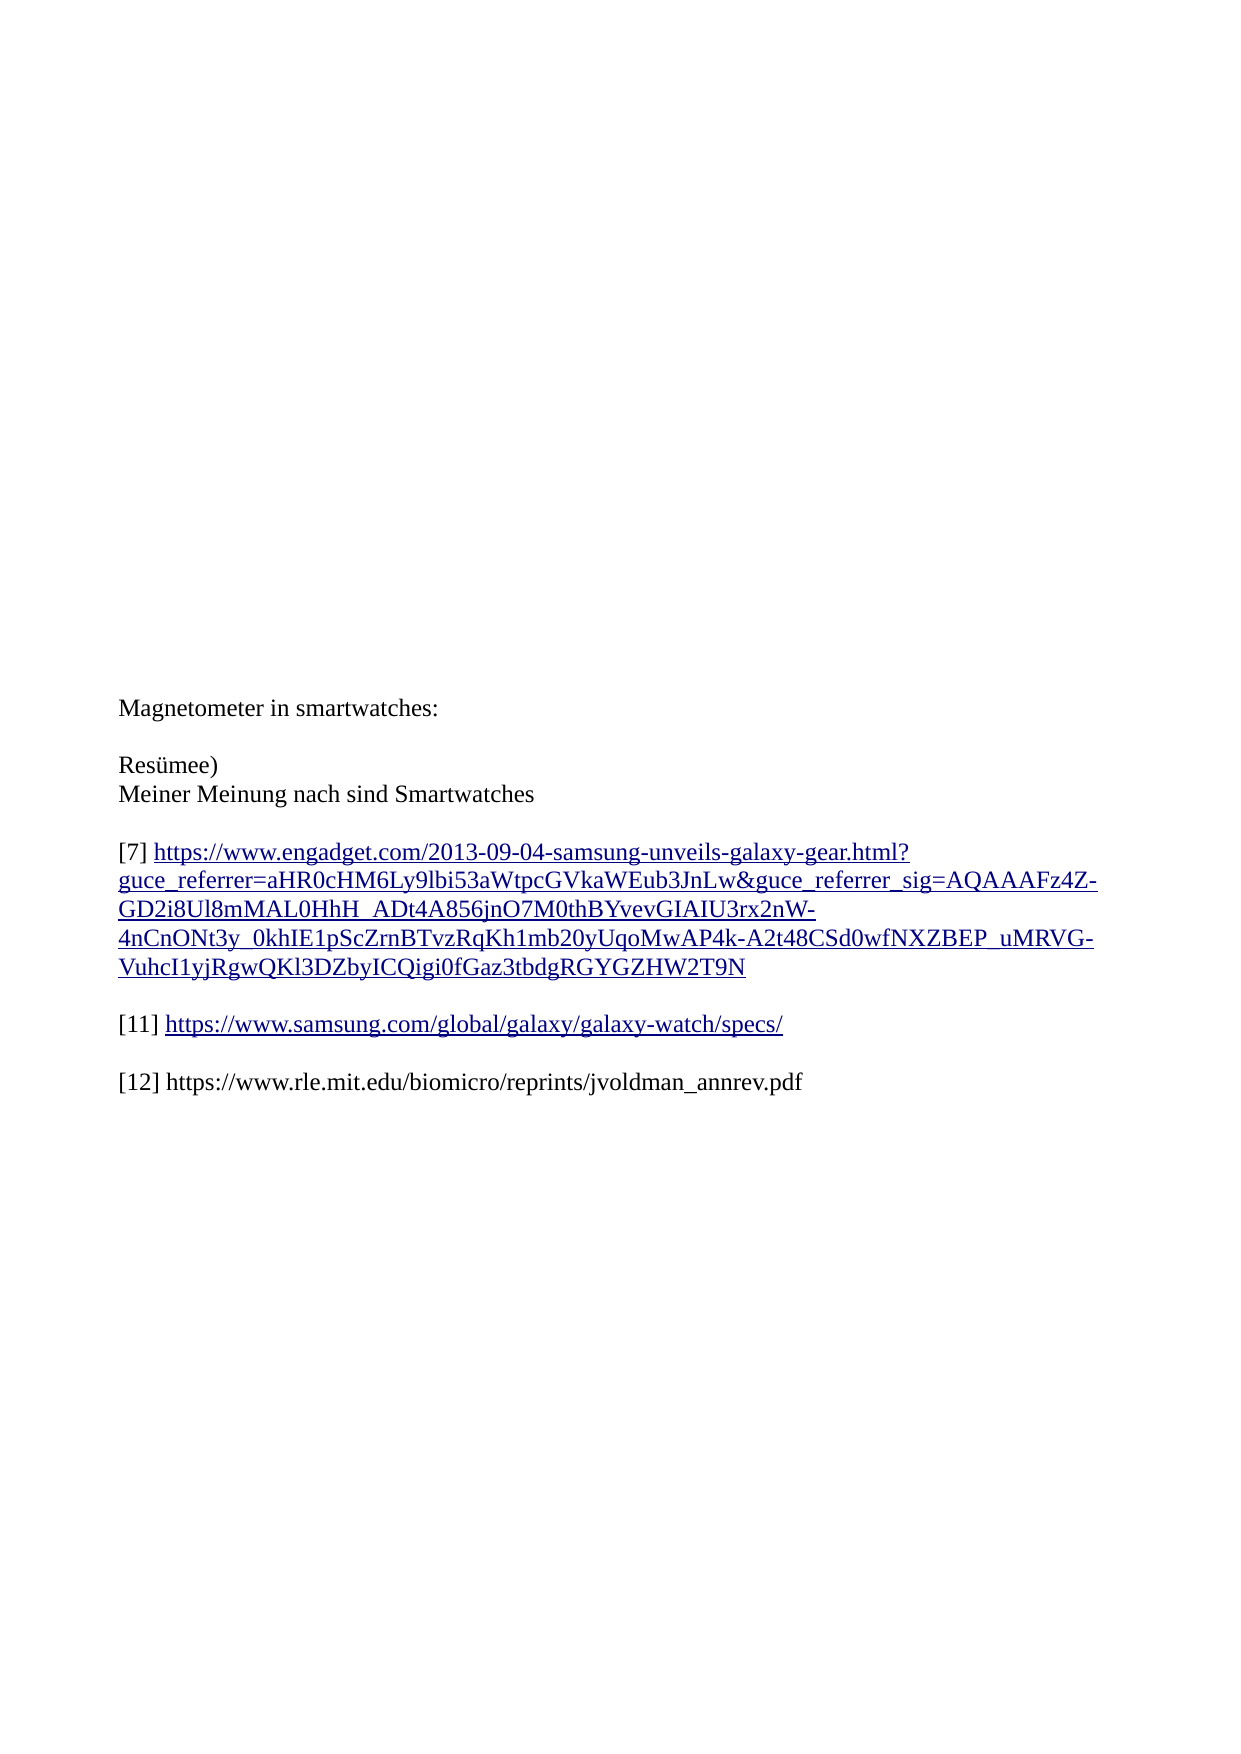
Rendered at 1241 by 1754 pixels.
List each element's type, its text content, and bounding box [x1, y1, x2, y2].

text Resümee) [118, 751, 1122, 779]
text [7] https://www.engadget.com/2013-09-04-samsung-unveils-galaxy-gear.html?guce_referrer=aHR0cHM6Ly9lbi53aWtpcGVkaWEub3JnLw&guce_referrer_sig=AQAAAFz4Z-GD2i8Ul8mMAL0HhH_ADt4A856jnO7M0thBYvevGIAIU3rx2nW-4nCnONt3y_0khIE1pScZrnBTvzRqKh1mb20yUqoMwAP4k-A2t48CSd0wfNXZBEP_uMRVG-VuhcI1yjRgwQKl3DZbyICQigi0fGaz3tbdgRGYGZHW2T9N [118, 837, 1122, 981]
text [12] https://www.rle.mit.edu/biomicro/reprints/jvoldman_annrev.pdf [118, 1067, 1122, 1096]
text [11] https://www.samsung.com/global/galaxy/galaxy-watch/specs/ [118, 1009, 1122, 1038]
text Meiner Meinung nach sind Smartwatches [118, 779, 1122, 808]
text Magnetometer in smartwatches: [118, 693, 1122, 722]
